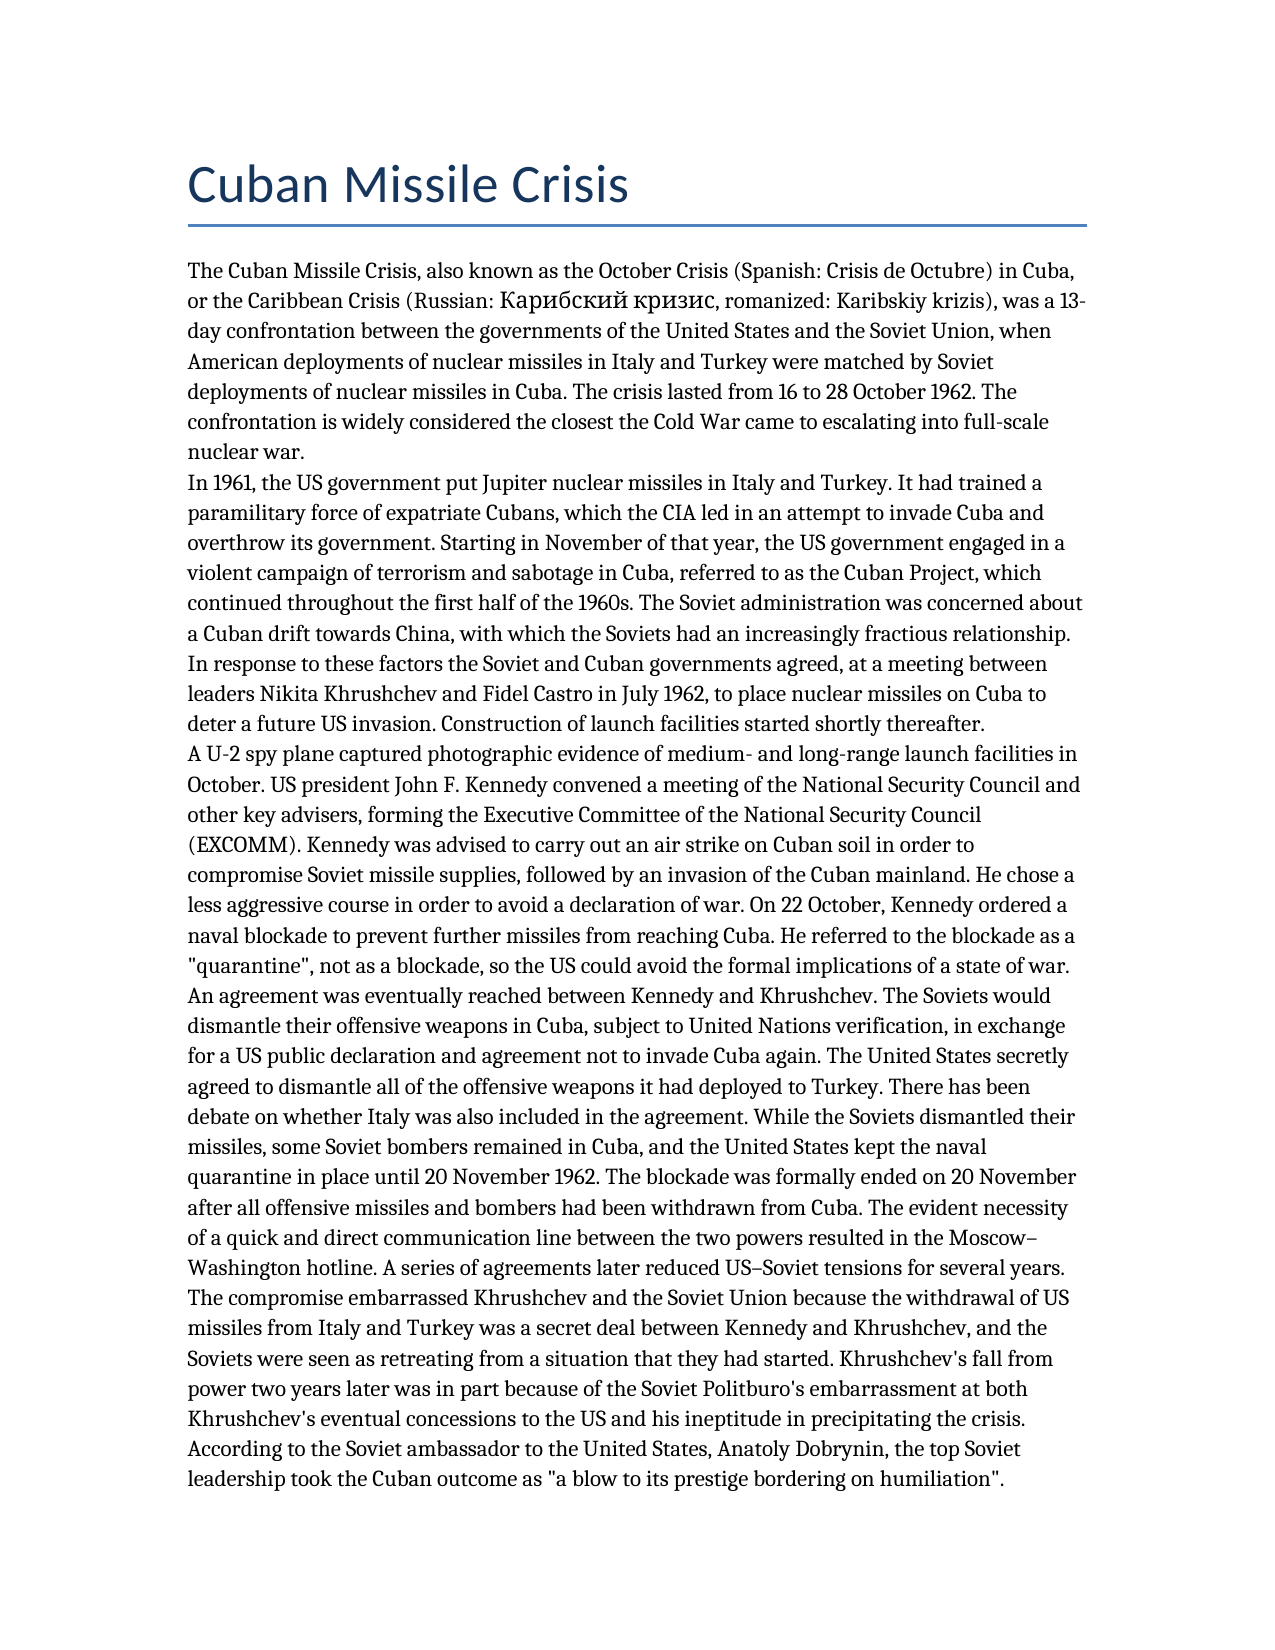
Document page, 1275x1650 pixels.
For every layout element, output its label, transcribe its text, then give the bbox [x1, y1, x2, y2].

title Cuban Missile Crisis [187, 150, 1087, 227]
text The Cuban Missile Crisis, also known as the October Crisis (Spanish: Crisis de Octubre) in Cuba, or the Caribbean Crisis (Russian: Карибский кризис, romanized: Karibskiy krizis), was a 13-day confrontation between the governments of the United States and the Soviet Union, when American deployments of nuclear missiles in Italy and Turkey were matched by Soviet deployments of nuclear missiles in Cuba. The crisis lasted from 16 to 28 October 1962. The confrontation is widely considered the closest the Cold War came to escalating into full-scale nuclear war. In 1961, the US government put Jupiter nuclear missiles in Italy and Turkey. It had trained a paramilitary force of expatriate Cubans, which the CIA led in an attempt to invade Cuba and overthrow its government. Starting in November of that year, the US government engaged in a violent campaign of terrorism and sabotage in Cuba, referred to as the Cuban Project, which continued throughout the first half of the 1960s. The Soviet administration was concerned about a Cuban drift towards China, with which the Soviets had an increasingly fractious relationship. In response to these factors the Soviet and Cuban governments agreed, at a meeting between leaders Nikita Khrushchev and Fidel Castro in July 1962, to place nuclear missiles on Cuba to deter a future US invasion. Construction of launch facilities started shortly thereafter. A U-2 spy plane captured photographic evidence of medium- and long-range launch facilities in October. US president John F. Kennedy convened a meeting of the National Security Council and other key advisers, forming the Executive Committee of the National Security Council (EXCOMM). Kennedy was advised to carry out an air strike on Cuban soil in order to compromise Soviet missile supplies, followed by an invasion of the Cuban mainland. He chose a less aggressive course in order to avoid a declaration of war. On 22 October, Kennedy ordered a naval blockade to prevent further missiles from reaching Cuba. He referred to the blockade as a "quarantine", not as a blockade, so the US could avoid the formal implications of a state of war. An agreement was eventually reached between Kennedy and Khrushchev. The Soviets would dismantle their offensive weapons in Cuba, subject to United Nations verification, in exchange for a US public declaration and agreement not to invade Cuba again. The United States secretly agreed to dismantle all of the offensive weapons it had deployed to Turkey. There has been debate on whether Italy was also included in the agreement. While the Soviets dismantled their missiles, some Soviet bombers remained in Cuba, and the United States kept the naval quarantine in place until 20 November 1962. The blockade was formally ended on 20 November after all offensive missiles and bombers had been withdrawn from Cuba. The evident necessity of a quick and direct communication line between the two powers resulted in the Moscow–Washington hotline. A series of agreements later reduced US–Soviet tensions for several years. The compromise embarrassed Khrushchev and the Soviet Union because the withdrawal of US missiles from Italy and Turkey was a secret deal between Kennedy and Khrushchev, and the Soviets were seen as retreating from a situation that they had started. Khrushchev's fall from power two years later was in part because of the Soviet Politburo's embarrassment at both Khrushchev's eventual concessions to the US and his ineptitude in precipitating the crisis. According to the Soviet ambassador to the United States, Anatoly Dobrynin, the top Soviet leadership took the Cuban outcome as "a blow to its prestige bordering on humiliation". [187, 258, 1087, 1492]
